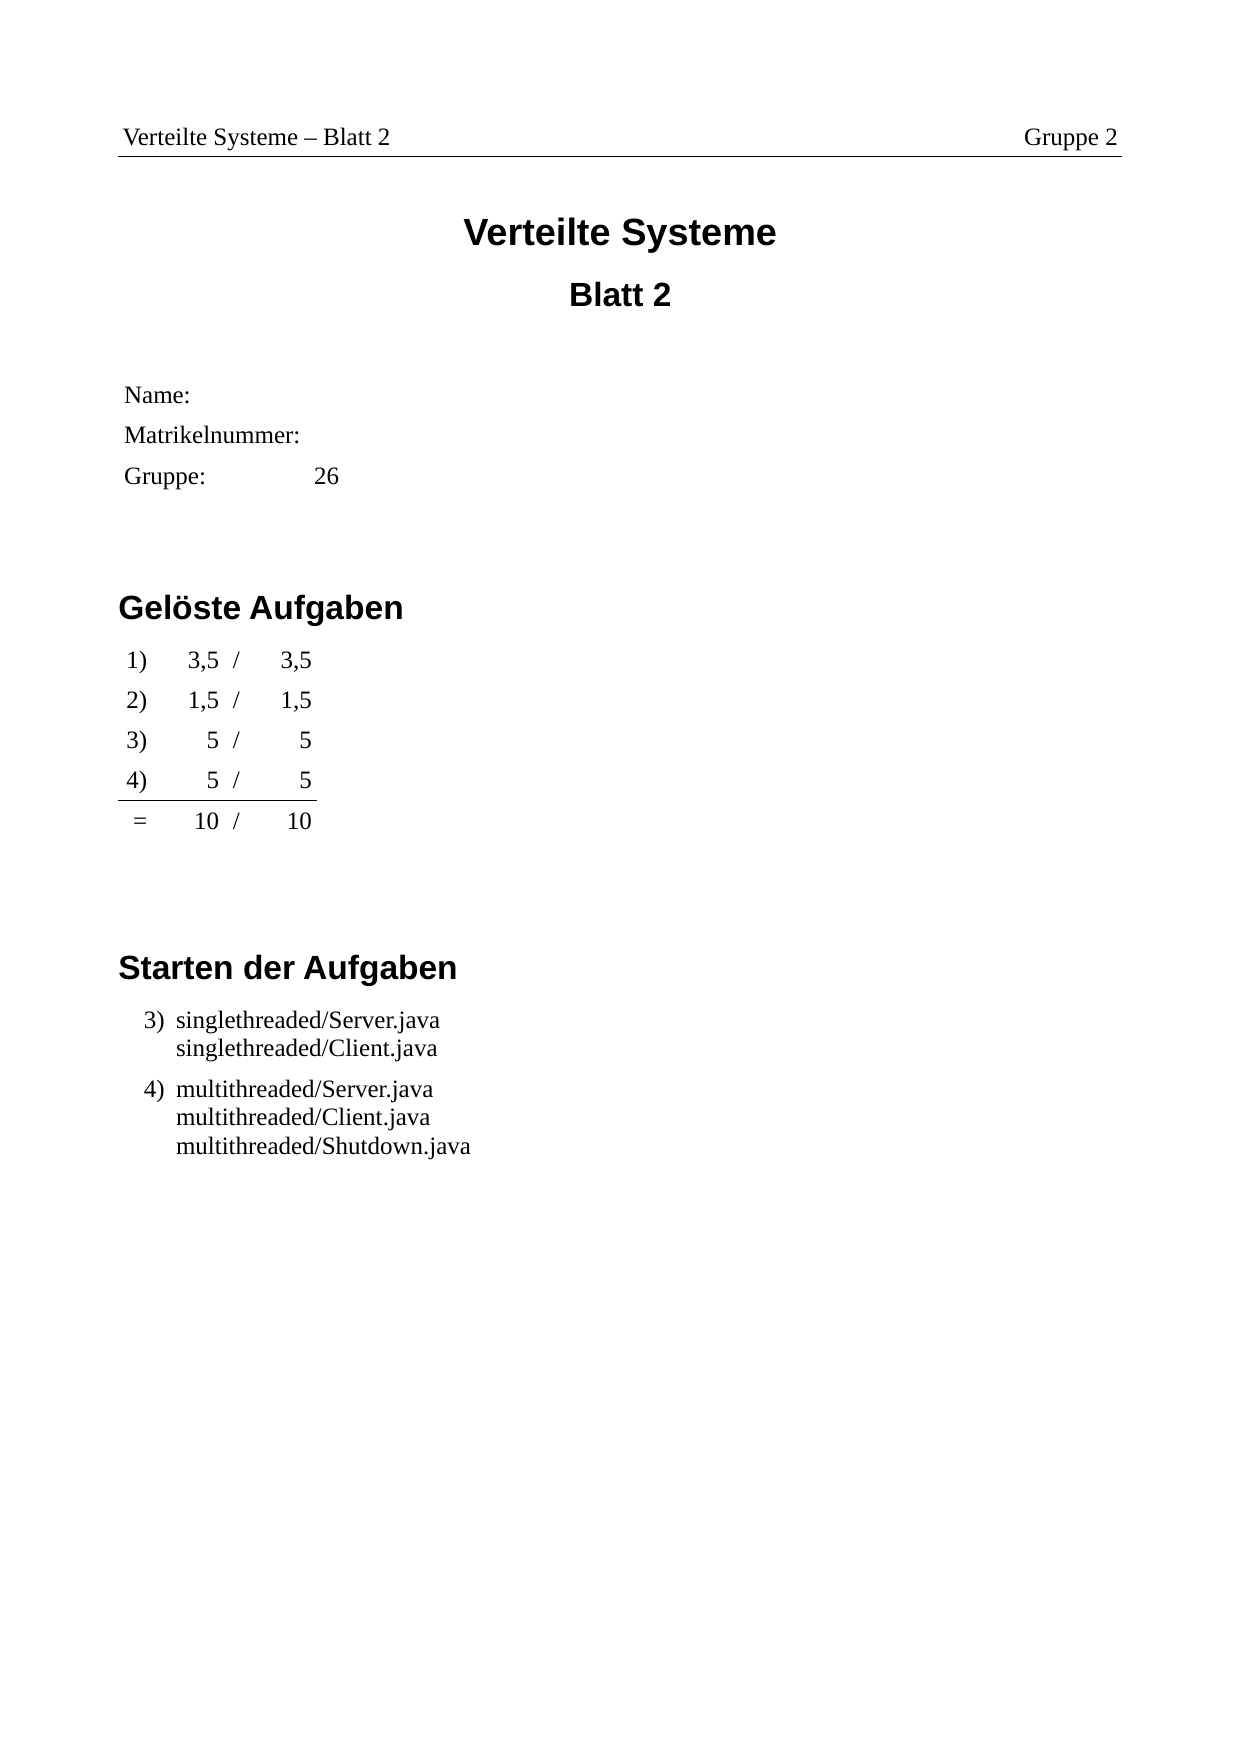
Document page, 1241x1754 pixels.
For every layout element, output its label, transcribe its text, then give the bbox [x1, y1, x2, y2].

subtitle Verteilte Systeme [118, 210, 1122, 254]
table_cell 2) [118, 680, 153, 720]
table_cell 4) [118, 760, 153, 800]
table_cell 5 [245, 720, 317, 760]
table_header 3) [118, 999, 170, 1068]
table_header Name: [118, 375, 308, 415]
table_cell 26 [308, 455, 1122, 495]
table_header [308, 375, 1122, 415]
table_header 3,5 [245, 639, 317, 679]
table_cell / [225, 760, 245, 800]
table_cell 4) [118, 1068, 170, 1166]
table_cell / [225, 680, 245, 720]
table_cell 1,5 [245, 680, 317, 720]
table_cell 15 [245, 801, 317, 855]
table_cell Matrikelnummer: [118, 415, 308, 455]
table_cell 5 [245, 760, 317, 800]
table_cell / [225, 720, 245, 760]
table_header 3,5 [153, 639, 224, 679]
table_header singlethreaded/Server.java singlethreaded/Client.java [170, 999, 672, 1068]
table_cell = [118, 801, 153, 855]
table_cell Gruppe: [118, 455, 308, 495]
table_cell 1,5 [153, 680, 224, 720]
table_cell multithreaded/Server.java multithreaded/Client.java multithreaded/Shutdown.java [170, 1068, 672, 1166]
subtitle Starten der Aufgaben [118, 948, 1122, 986]
table_cell 5 [153, 760, 224, 800]
table_cell 5 [153, 720, 224, 760]
table_cell / [225, 801, 245, 855]
table_cell 15 [153, 801, 224, 855]
table_cell 3) [118, 720, 153, 760]
subtitle Blatt 2 [118, 274, 1122, 313]
table_header 1) [118, 639, 153, 679]
subtitle Gelöste Aufgaben [118, 588, 1122, 627]
table_cell [308, 415, 1122, 455]
table_header / [225, 639, 245, 679]
